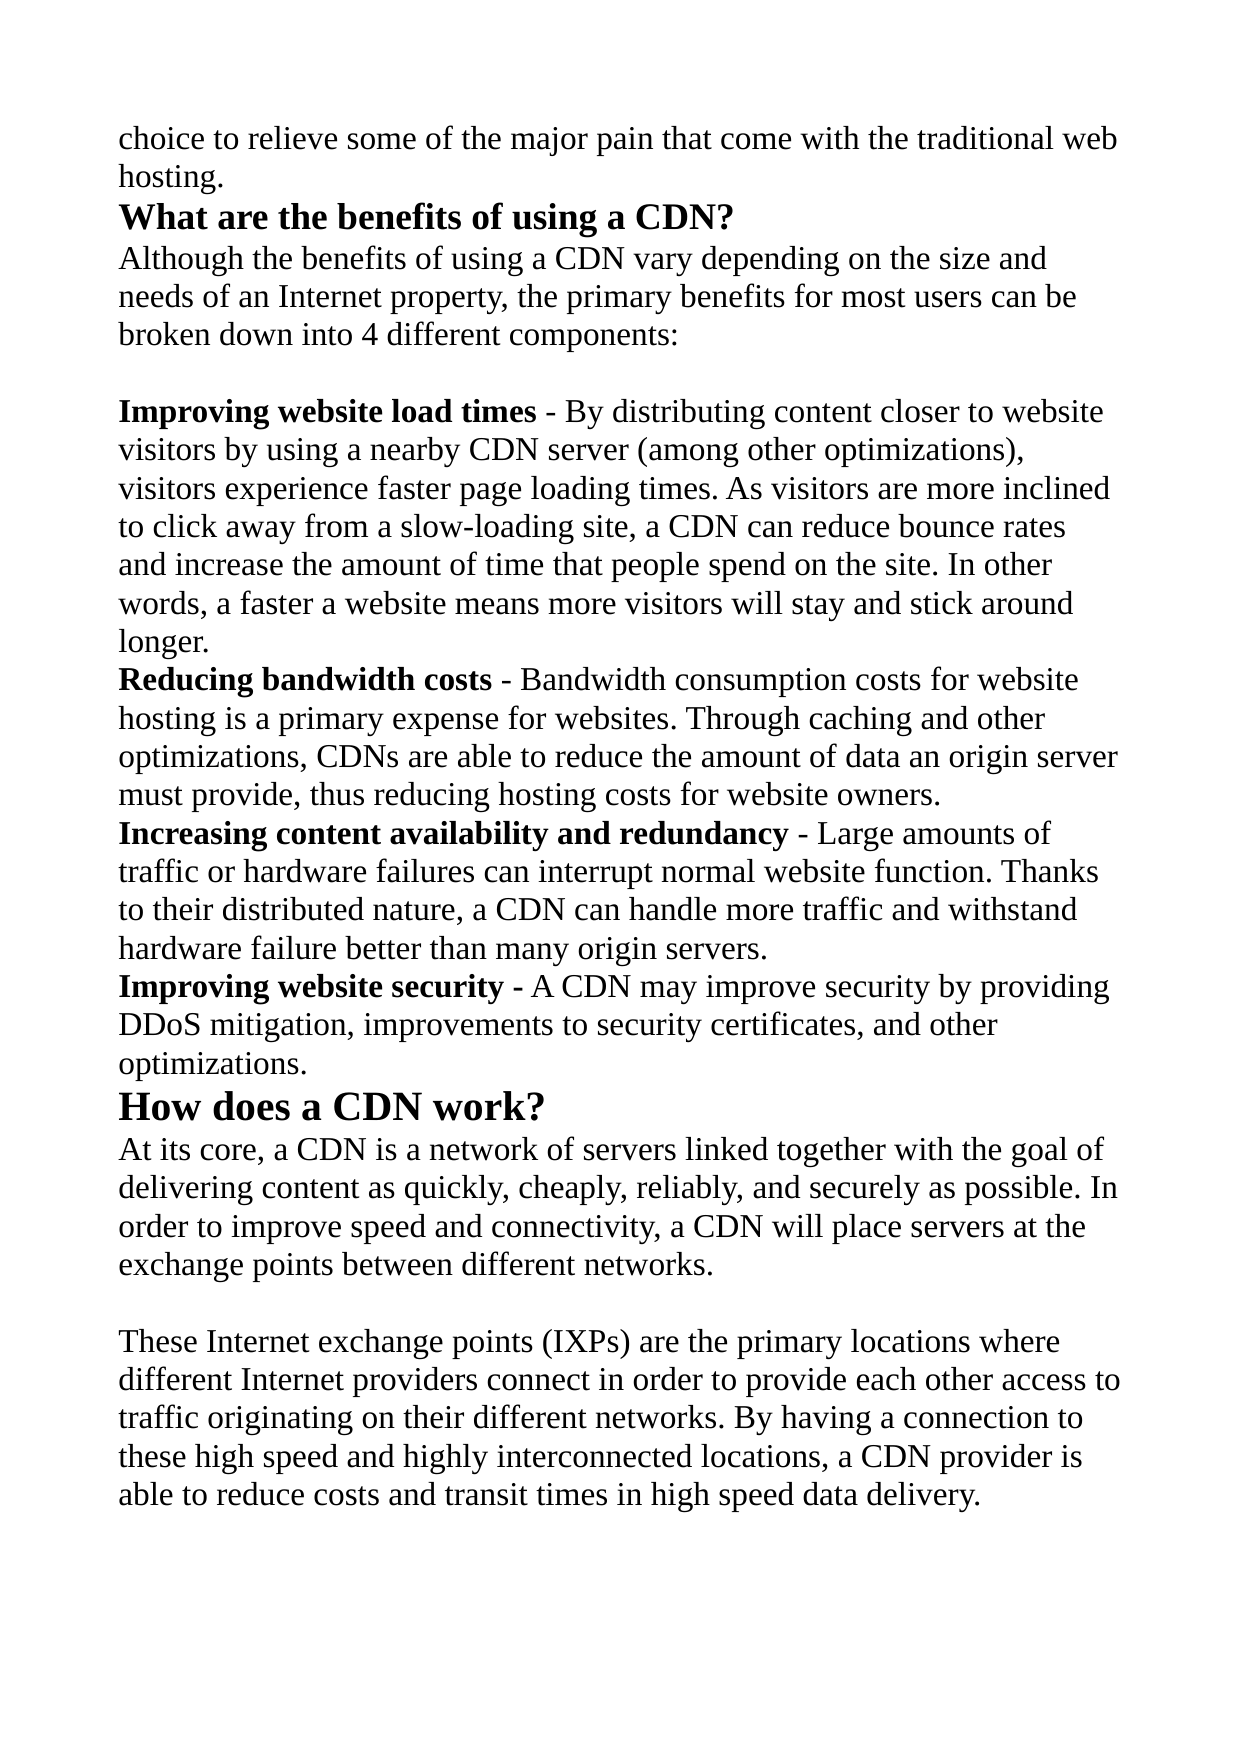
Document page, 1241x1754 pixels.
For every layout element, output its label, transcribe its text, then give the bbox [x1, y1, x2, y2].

text These Internet exchange points (IXPs) are the primary locations where different Internet providers connect in order to provide each other access to traffic originating on their different networks. By having a connection to these high speed and highly interconnected locations, a CDN provider is able to reduce costs and transit times in high speed data delivery. [118, 1321, 1122, 1512]
text Increasing content availability and redundancy - Large amounts of traffic or hardware failures can interrupt normal website function. Thanks to their distributed nature, a CDN can handle more traffic and withstand hardware failure better than many origin servers. [118, 813, 1122, 966]
text What are the benefits of using a CDN? [118, 195, 1122, 238]
text At its core, a CDN is a network of servers linked together with the goal of delivering content as quickly, cheaply, reliably, and securely as possible. In order to improve speed and connectivity, a CDN will place servers at the exchange points between different networks. [118, 1129, 1122, 1282]
text How does a CDN work? [118, 1081, 1122, 1129]
text Improving website security - A CDN may improve security by providing DDoS mitigation, improvements to security certificates, and other optimizations. [118, 966, 1122, 1081]
text choice to relieve some of the major pain that come with the traditional web hosting. [118, 118, 1122, 195]
text Although the benefits of using a CDN vary depending on the size and needs of an Internet property, the primary benefits for most users can be broken down into 4 different components: [118, 238, 1122, 353]
text Improving website load times - By distributing content closer to website visitors by using a nearby CDN server (among other optimizations), visitors experience faster page loading times. As visitors are more inclined to click away from a slow-loading site, a CDN can reduce bounce rates and increase the amount of time that people spend on the site. In other words, a faster a website means more visitors will stay and stick around longer. [118, 391, 1122, 659]
text Reducing bandwidth costs - Bandwidth consumption costs for website hosting is a primary expense for websites. Through caching and other optimizations, CDNs are able to reduce the amount of data an origin server must provide, thus reducing hosting costs for website owners. [118, 659, 1122, 813]
